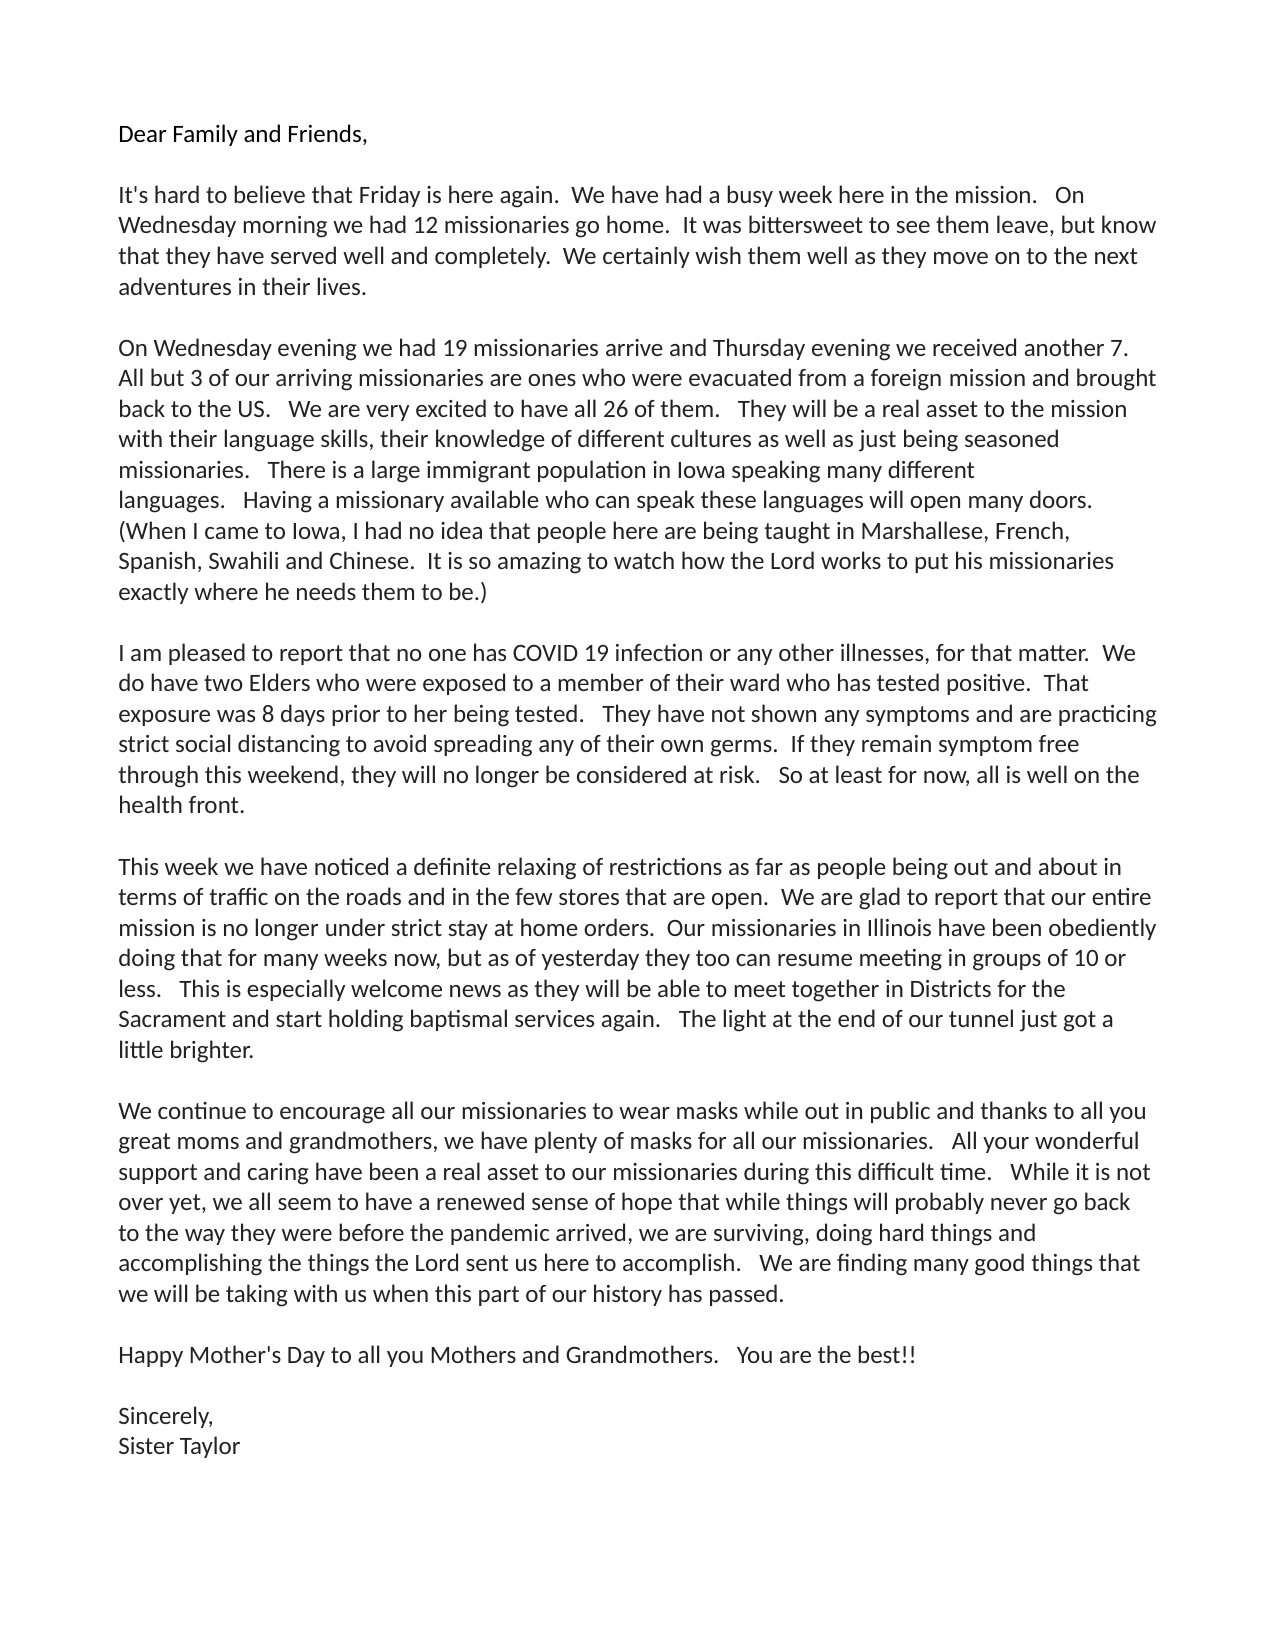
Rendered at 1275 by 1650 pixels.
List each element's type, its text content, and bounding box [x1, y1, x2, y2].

text We continue to encourage all our missionaries to wear masks while out in public and thanks to all you great moms and grandmothers, we have plenty of masks for all our missionaries. All your wonderful support and caring have been a real asset to our missionaries during this difficult time. While it is not over yet, we all seem to have a renewed sense of hope that while things will probably never go back to the way they were before the pandemic arrived, we are surviving, doing hard things and accomplishing the things the Lord sent us here to accomplish. We are finding many good things that we will be taking with us when this part of our history has passed. [118, 1095, 1157, 1308]
text Happy Mother's Day to all you Mothers and Grandmothers. You are the best!! [118, 1339, 1157, 1369]
text Dear Family and Friends, [118, 118, 1157, 149]
text On Wednesday evening we had 19 missionaries arrive and Thursday evening we received another 7. All but 3 of our arriving missionaries are ones who were evacuated from a foreign mission and brought back to the US. We are very excited to have all 26 of them. They will be a real asset to the mission with their language skills, their knowledge of different cultures as well as just being seasoned missionaries. There is a large immigrant population in Iowa speaking many different languages. Having a missionary available who can speak these languages will open many doors. (When I came to Iowa, I had no idea that people here are being taught in Marshallese, French, Spanish, Swahili and Chinese. It is so amazing to watch how the Lord works to put his missionaries exactly where he needs them to be.) [118, 332, 1157, 606]
text Sincerely, [118, 1400, 1157, 1431]
text Sister Taylor [118, 1431, 1157, 1461]
text It's hard to believe that Friday is here again. We have had a busy week here in the mission. On Wednesday morning we had 12 missionaries go home. It was bittersweet to see them leave, but know that they have served well and completely. We certainly wish them well as they move on to the next adventures in their lives. [118, 179, 1157, 301]
text This week we have noticed a definite relaxing of restrictions as far as people being out and about in terms of traffic on the roads and in the few stores that are open. We are glad to report that our entire mission is no longer under strict stay at home orders. Our missionaries in Illinois have been obediently doing that for many weeks now, but as of yesterday they too can resume meeting in groups of 10 or less. This is especially welcome news as they will be able to meet together in Districts for the Sacrament and start holding baptismal services again. The light at the end of our tunnel just got a little brighter. [118, 851, 1157, 1064]
text I am pleased to report that no one has COVID 19 infection or any other illnesses, for that matter. We do have two Elders who were exposed to a member of their ward who has tested positive. That exposure was 8 days prior to her being tested. They have not shown any symptoms and are practicing strict social distancing to avoid spreading any of their own germs. If they remain symptom free through this weekend, they will no longer be considered at risk. So at least for now, all is well on the health front. [118, 637, 1157, 820]
